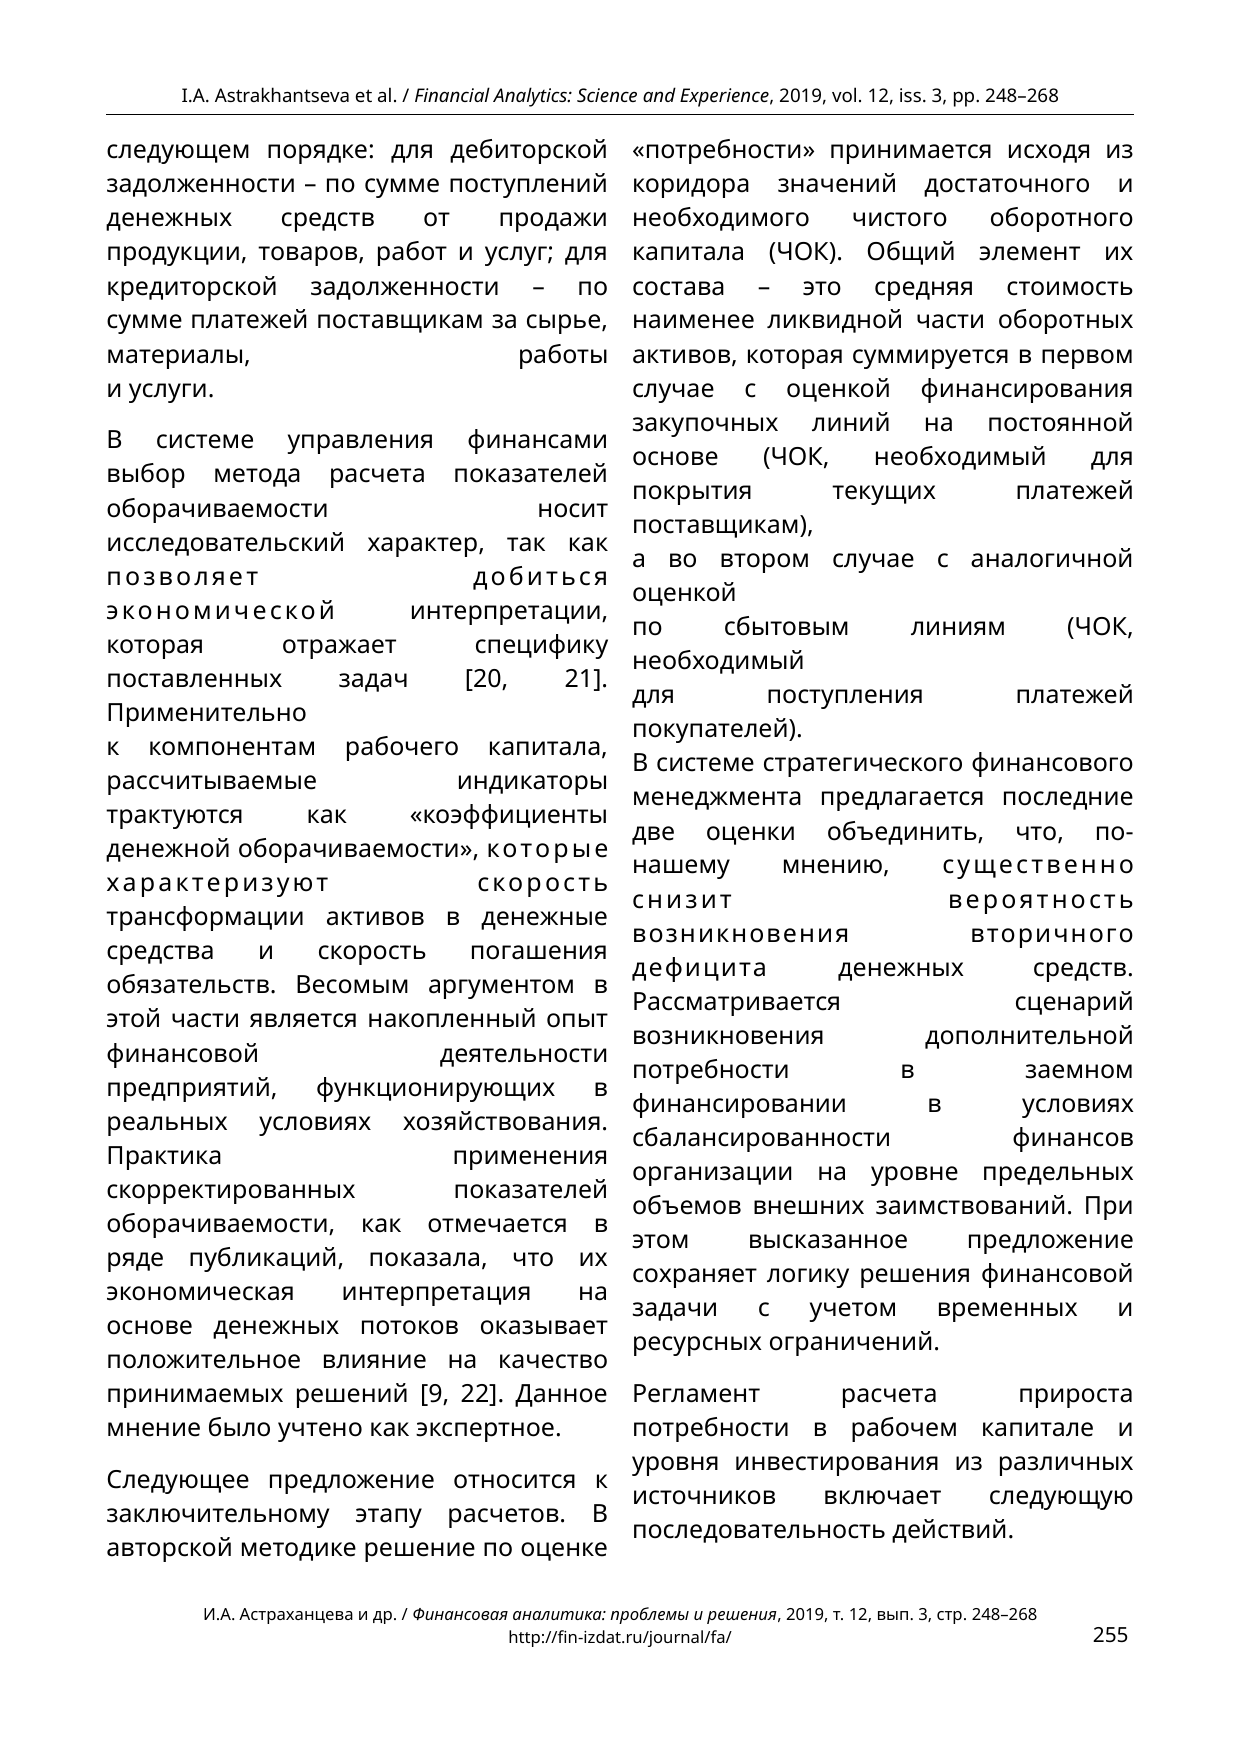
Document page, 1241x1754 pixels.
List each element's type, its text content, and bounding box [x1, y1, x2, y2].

text «потребности» принимается исходя из коридора значений достаточного и необходимого чистого оборотного капитала (ЧОК). Общий элемент их состава – это средняя стоимость наименее ликвидной части оборотных активов, которая суммируется в первом случае с оценкой финансирования закупочных линий на постоянной основе (ЧОК, необходимый для покрытия текущих платежей поставщикам), а во втором случае с аналогичной оценкой по сбытовым линиям (ЧОК, необходимый для поступления платежей покупателей). В системе стратегического финансового менеджмента предлагается последние две оценки объединить, что, по-нашему мнению, существенно снизит вероятность возникновения вторичного дефицита денежных средств. Рассматривается сценарий возникновения дополнительной потребности в заемном финансировании в условиях сбалансированности финансов организации на уровне предельных объемов внешних заимствований. При этом высказанное предложение сохраняет логику решения финансовой задачи с учетом временных и ресурсных ограничений. [632, 132, 1134, 1358]
text следующем порядке: для дебиторской задолженности – по сумме поступлений денежных средств от продажи продукции, товаров, работ и услуг; для кредиторской задолженности – по сумме платежей поставщикам за сырье, материалы, работы и услуги. [106, 132, 608, 404]
text Регламент расчета прироста потребности в рабочем капитале и уровня инвестирования из различных источников включает следующую последовательность действий. [632, 1376, 1134, 1546]
text В системе управления финансами выбор метода расчета показателей оборачиваемости носит исследовательский характер, так как позволяет добиться экономической интерпретации, которая отражает специфику поставленных задач [20, 21]. Применительно к компонентам рабочего капитала, рассчитываемые индикаторы трактуются как «коэффициенты денежной оборачиваемости», которые характеризуют скорость трансформации активов в денежные средства и скорость погашения обязательств. Весомым аргументом в этой части является накопленный опыт финансовой деятельности предприятий, функционирующих в реальных условиях хозяйствования. Практика применения скорректированных показателей оборачиваемости, как отмечается в ряде публикаций, показала, что их экономическая интерпретация на основе денежных потоков оказывает положительное влияние на качество принимаемых решений [9, 22]. Данное мнение было учтено как экспертное. [106, 422, 608, 1444]
text Следующее предложение относится к заключительному этапу расчетов. В авторской методике решение по оценке [106, 1462, 608, 1564]
